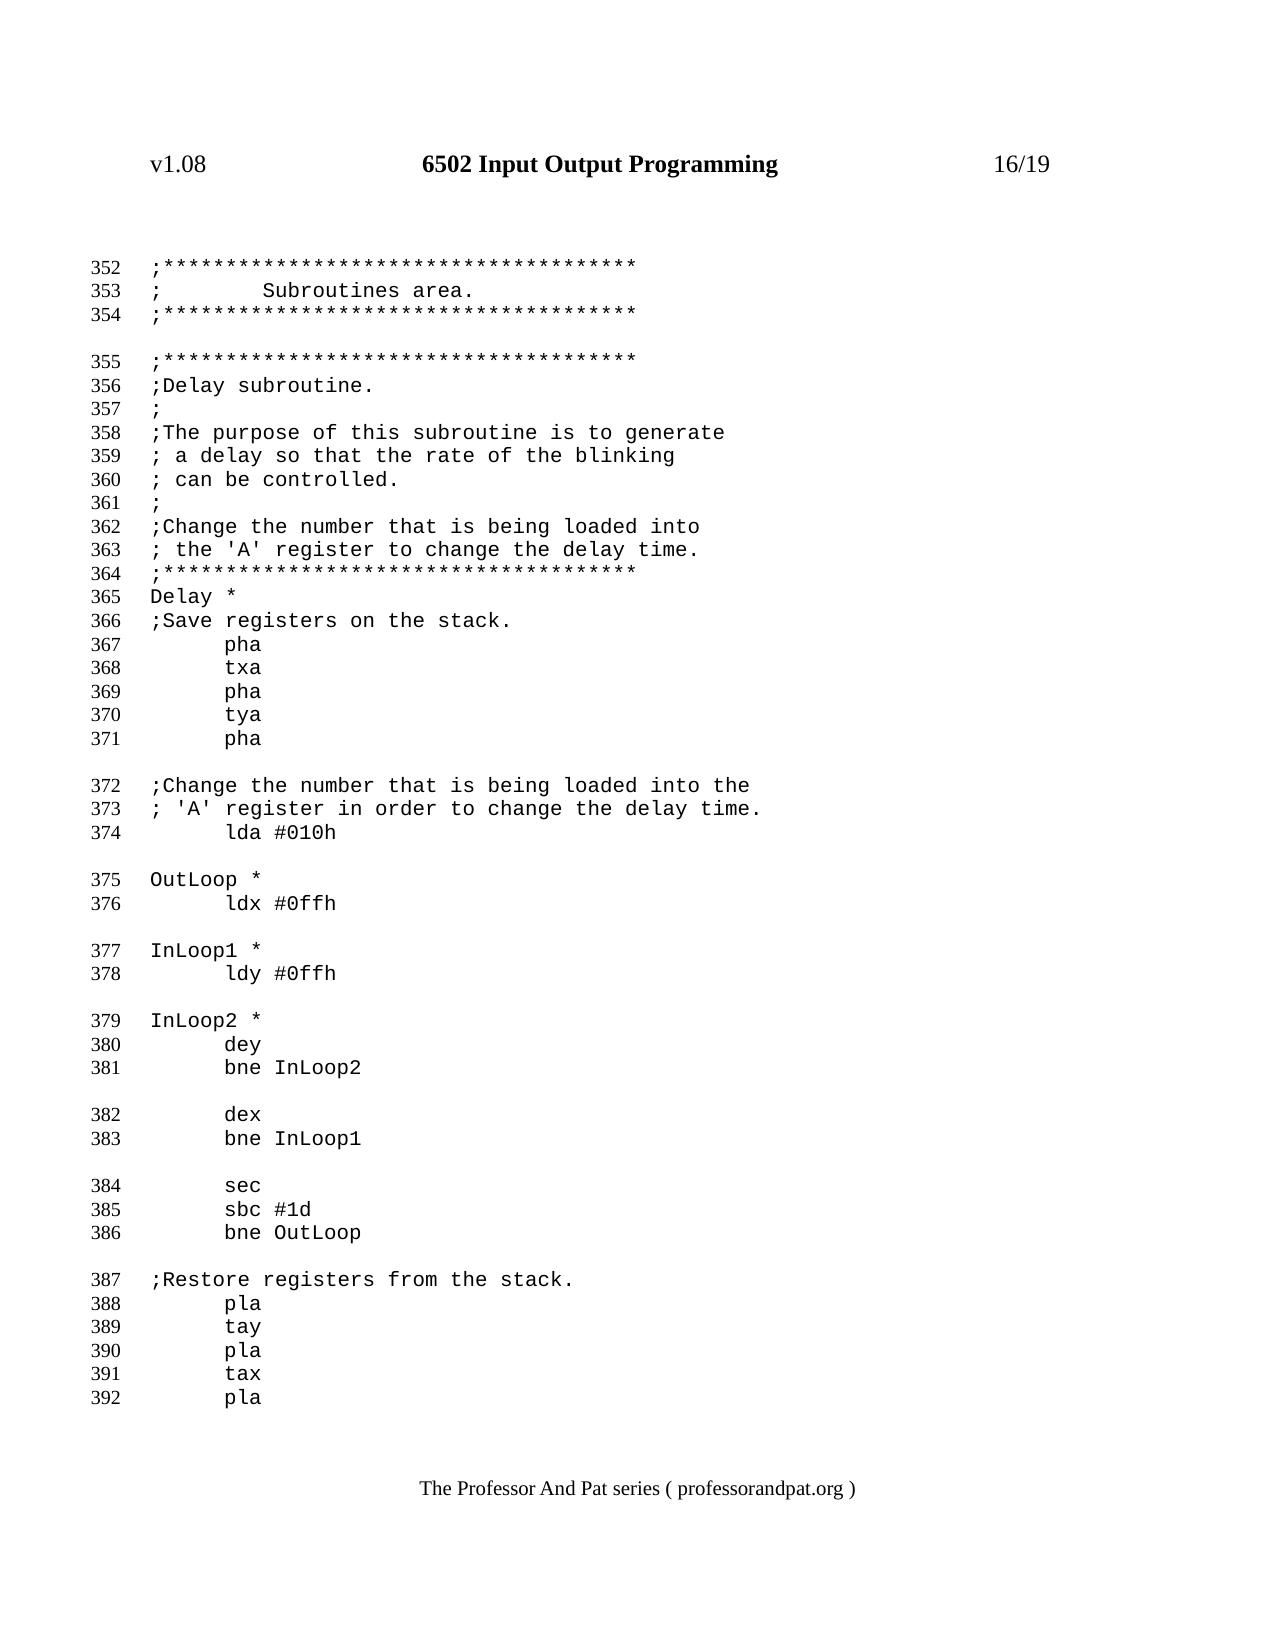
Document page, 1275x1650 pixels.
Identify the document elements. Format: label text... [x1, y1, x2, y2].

text ;The purpose of this subroutine is to generate [150, 422, 1125, 445]
text ; can be controlled. [150, 469, 1125, 492]
text ; 'A' register in order to change the delay time. [150, 798, 1125, 822]
text pha [150, 728, 1125, 751]
text ;Change the number that is being loaded into the [150, 775, 1125, 798]
text bne InLoop1 [150, 1128, 1125, 1152]
text sec [150, 1175, 1125, 1199]
text bne OutLoop [150, 1222, 1125, 1246]
text OutLoop * [150, 869, 1125, 893]
text ;************************************** [150, 351, 1125, 375]
text ;Change the number that is being loaded into [150, 516, 1125, 539]
text Delay * [150, 587, 1125, 610]
text ldx #0ffh [150, 893, 1125, 916]
text pla [150, 1293, 1125, 1316]
text ; a delay so that the rate of the blinking [150, 445, 1125, 469]
text dex [150, 1104, 1125, 1128]
text dey [150, 1034, 1125, 1057]
text ;Save registers on the stack. [150, 610, 1125, 634]
text pla [150, 1340, 1125, 1363]
text ;Restore registers from the stack. [150, 1269, 1125, 1293]
text tya [150, 704, 1125, 728]
text sbc #1d [150, 1199, 1125, 1222]
text tax [150, 1363, 1125, 1387]
text pla [150, 1387, 1125, 1411]
text InLoop2 * [150, 1010, 1125, 1034]
text ; [150, 398, 1125, 422]
text ;************************************** [150, 257, 1125, 281]
text ; the 'A' register to change the delay time. [150, 539, 1125, 563]
text bne InLoop2 [150, 1057, 1125, 1081]
text pha [150, 634, 1125, 657]
text ;************************************** [150, 304, 1125, 328]
text tay [150, 1316, 1125, 1340]
text lda #010h [150, 822, 1125, 846]
text ldy #0ffh [150, 963, 1125, 987]
text ; [150, 492, 1125, 516]
text ;************************************** [150, 563, 1125, 587]
text ;Delay subroutine. [150, 375, 1125, 398]
text ; Subroutines area. [150, 281, 1125, 304]
text txa [150, 657, 1125, 681]
text InLoop1 * [150, 940, 1125, 963]
text pha [150, 681, 1125, 704]
